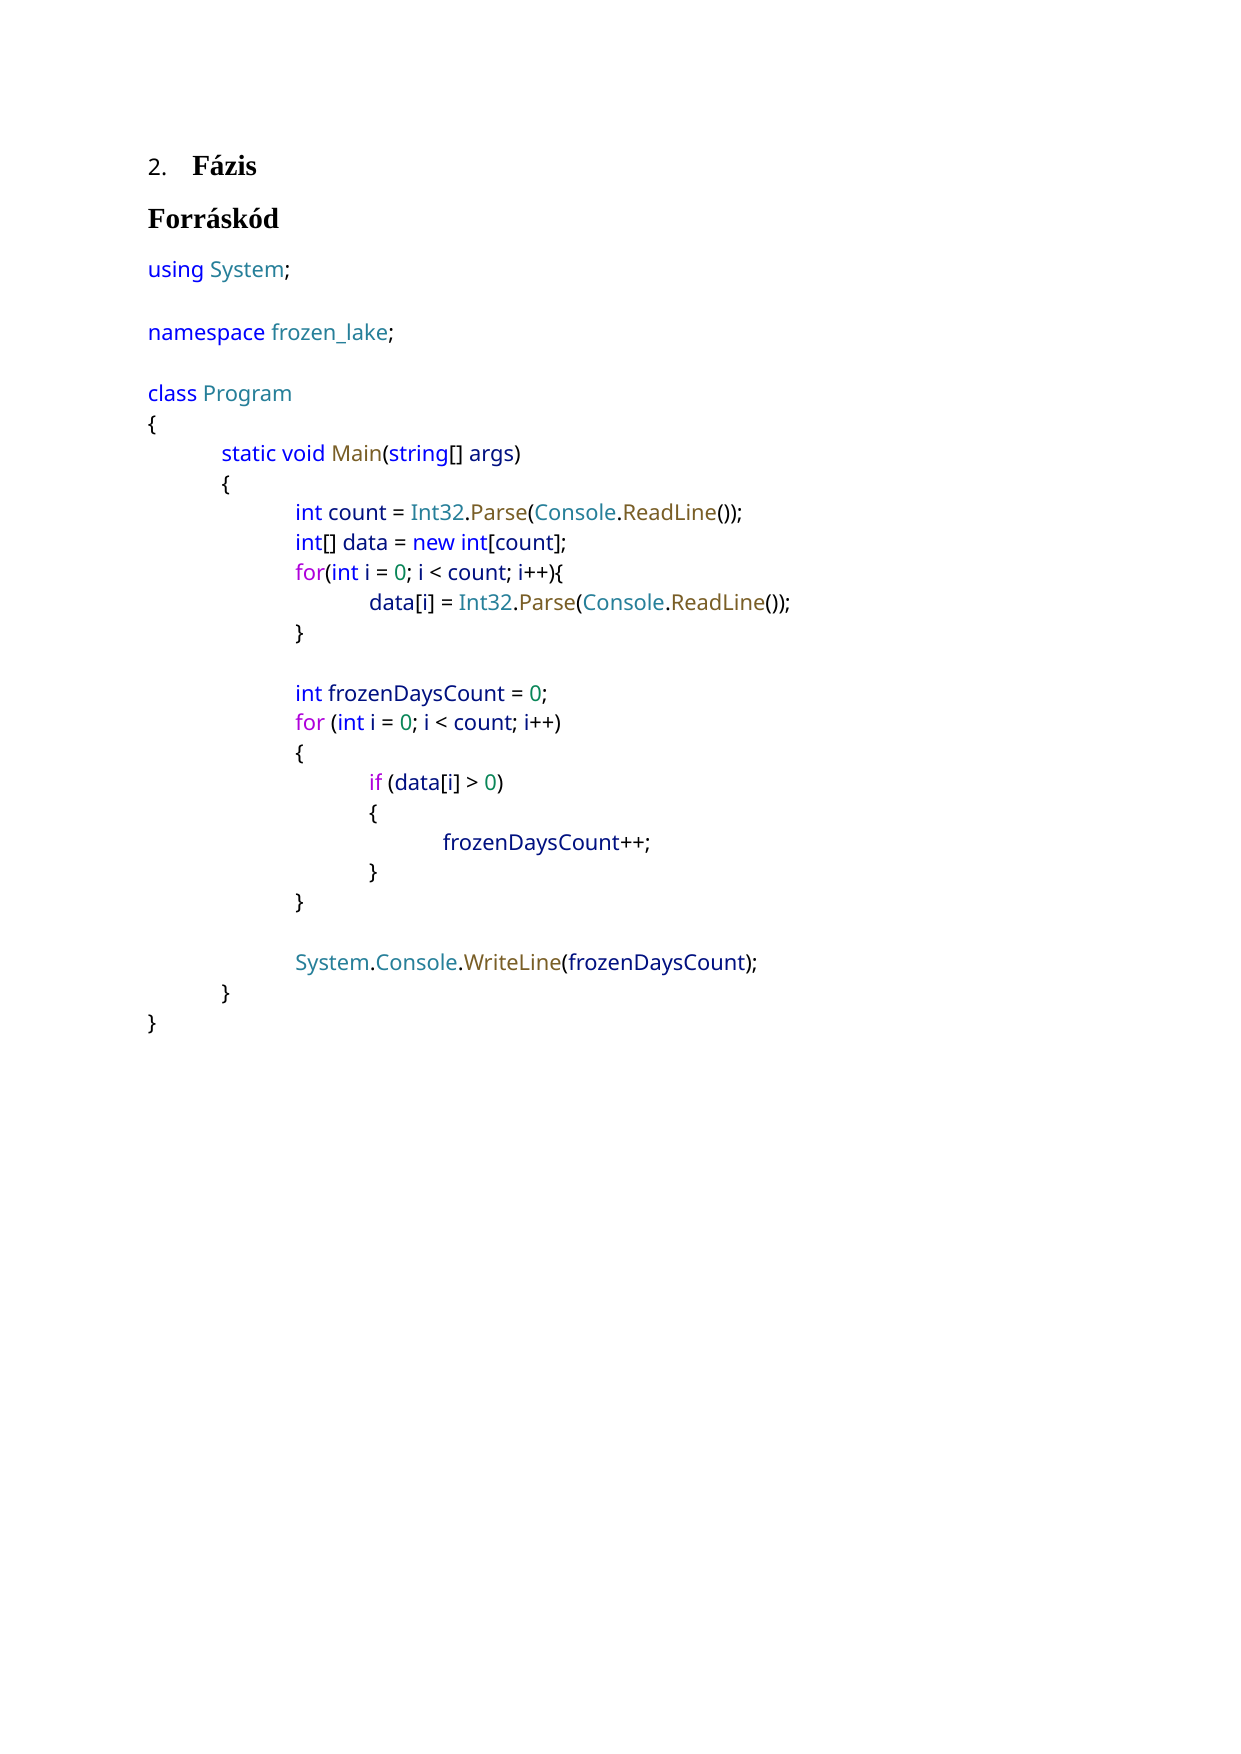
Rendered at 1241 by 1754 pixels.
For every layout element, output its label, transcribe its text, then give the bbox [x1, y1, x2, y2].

text } [148, 886, 1093, 916]
text } [148, 1007, 1093, 1037]
text { [148, 797, 1093, 827]
text static void Main(string[] args) [148, 438, 1093, 468]
text { [148, 408, 1093, 438]
list Fázis [148, 148, 1093, 182]
text if (data[i] > 0) [148, 767, 1093, 797]
text frozenDaysCount++; [148, 827, 1093, 856]
text { [148, 468, 1093, 497]
text using System; [148, 254, 1093, 284]
text } [148, 856, 1093, 886]
text System.Console.WriteLine(frozenDaysCount); [148, 947, 1093, 977]
text for (int i = 0; i < count; i++) [148, 707, 1093, 737]
text Forráskód [148, 201, 1093, 234]
text int count = Int32.Parse(Console.ReadLine()); [148, 497, 1093, 527]
text int[] data = new int[count]; [148, 527, 1093, 557]
text } [148, 617, 1093, 646]
text { [148, 737, 1093, 767]
text class Program [148, 378, 1093, 408]
text for(int i = 0; i < count; i++){ [148, 557, 1093, 587]
text namespace frozen_lake; [148, 317, 1093, 347]
text int frozenDaysCount = 0; [148, 678, 1093, 707]
text } [148, 977, 1093, 1007]
text data[i] = Int32.Parse(Console.ReadLine()); [148, 587, 1093, 617]
